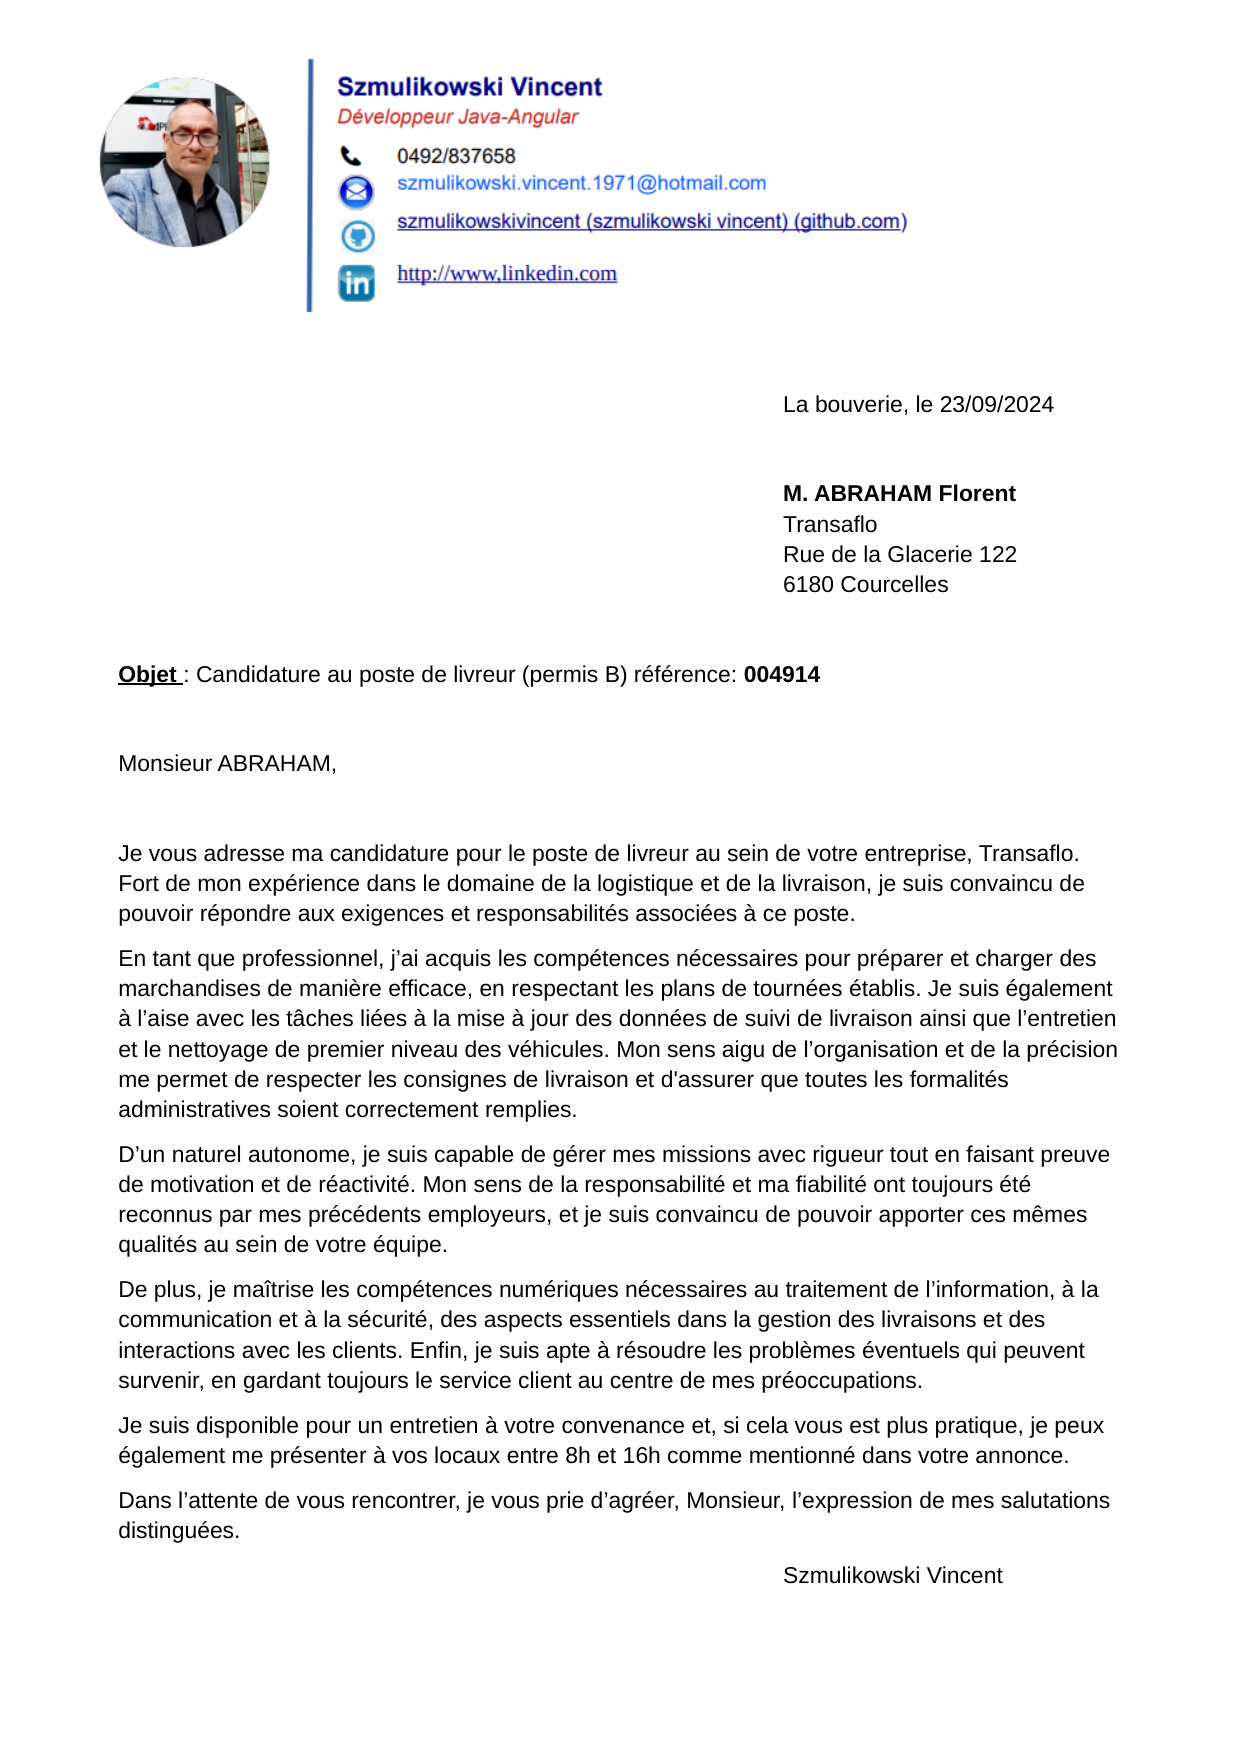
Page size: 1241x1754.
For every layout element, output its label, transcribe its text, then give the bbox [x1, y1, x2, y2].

picture [76, 37, 936, 330]
text M. ABRAHAM Florent Transaflo Rue de la Glacerie 122 6180 Courcelles [118, 480, 1122, 597]
text Szmulikowski Vincent [118, 1562, 1122, 1621]
text Objet : Candidature au poste de livreur (permis B) référence: 004914 [118, 661, 1122, 687]
text La bouverie, le 23/09/2024 [118, 391, 1122, 417]
text En tant que professionnel, j’ai acquis les compétences nécessaires pour préparer et charger des marchandises de manière efficace, en respectant les plans de tournées établis. Je suis également à l’aise avec les tâches liées à la mise à jour des données de suivi de livraison ainsi que l’entretien et le nettoyage de premier niveau des véhicules. Mon sens aigu de l’organisation et de la précision me permet de respecter les consignes de livraison et d'assurer que toutes les formalités administratives soient correctement remplies. [118, 945, 1122, 1122]
text Je vous adresse ma candidature pour le poste de livreur au sein de votre entreprise, Transaflo. Fort de mon expérience dans le domaine de la logistique et de la livraison, je suis convaincu de pouvoir répondre aux exigences et responsabilités associées à ce poste. [118, 840, 1122, 926]
text De plus, je maîtrise les compétences numériques nécessaires au traitement de l’information, à la communication et à la sécurité, des aspects essentiels dans la gestion des livraisons et des interactions avec les clients. Enfin, je suis apte à résoudre les problèmes éventuels qui peuvent survenir, en gardant toujours le service client au centre de mes préoccupations. [118, 1276, 1122, 1393]
text Je suis disponible pour un entretien à votre convenance et, si cela vous est plus pratique, je peux également me présenter à vos locaux entre 8h et 16h comme mentionné dans votre annonce. [118, 1412, 1122, 1468]
text Dans l’attente de vous rencontrer, je vous prie d’agréer, Monsieur, l’expression de mes salutations distinguées. [118, 1487, 1122, 1543]
text Monsieur ABRAHAM, [118, 750, 1122, 776]
text D’un naturel autonome, je suis capable de gérer mes missions avec rigueur tout en faisant preuve de motivation et de réactivité. Mon sens de la responsabilité et ma fiabilité ont toujours été reconnus par mes précédents employeurs, et je suis convaincu de pouvoir apporter ces mêmes qualités au sein de votre équipe. [118, 1141, 1122, 1258]
